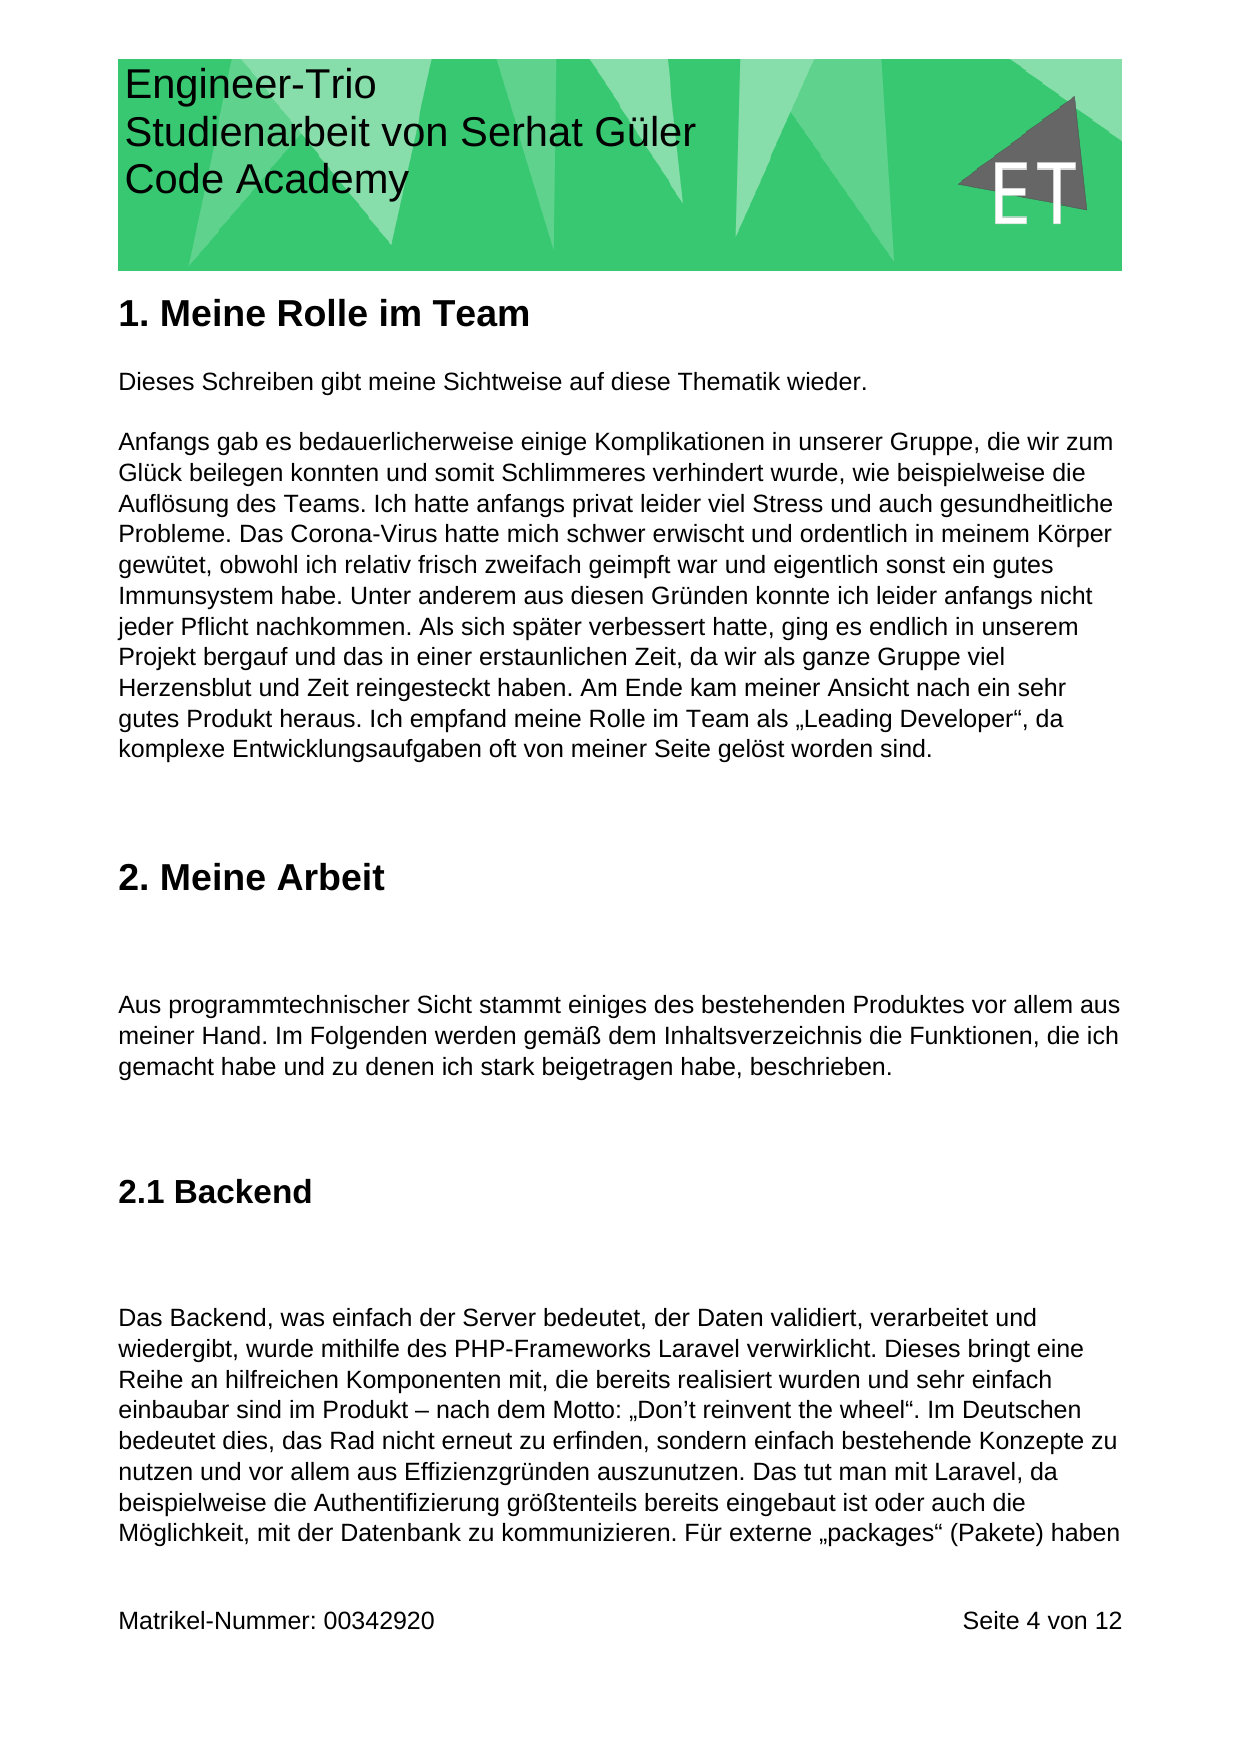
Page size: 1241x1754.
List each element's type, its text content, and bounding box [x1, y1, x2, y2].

text Dieses Schreiben gibt meine Sichtweise auf diese Thematik wieder. [118, 367, 1122, 396]
text Aus programmtechnischer Sicht stammt einiges des bestehenden Produktes vor allem aus meiner Hand. Im Folgenden werden gemäß dem Inhaltsverzeichnis die Funktionen, die ich gemacht habe und zu denen ich stark beigetragen habe, beschrieben. [118, 991, 1122, 1081]
picture [118, 1547, 1122, 1636]
picture [118, 1081, 1122, 1172]
picture [118, 396, 1122, 427]
text 2.1 Backend [118, 1172, 1122, 1211]
text Das Backend, was einfach der Server bedeutet, der Daten validiert, verarbeitet und wiedergibt, wurde mithilfe des PHP-Frameworks Laravel verwirklicht. Dieses bringt eine Reihe an hilfreichen Komponenten mit, die bereits realisiert wurden und sehr einfach einbaubar sind im Produkt – nach dem Motto: „Don’t reinvent the wheel“. Im Deutschen bedeutet dies, das Rad nicht erneut zu erfinden, sondern einfach bestehende Konzepte zu nutzen und vor allem aus Effizienzgründen auszunutzen. Das tut man mit Laravel, da beispielweise die Authentifizierung größtenteils bereits eingebaut ist oder auch die Möglichkeit, mit der Datenbank zu kommunizieren. Für externe „packages“ (Pakete) haben [118, 1303, 1122, 1547]
picture [118, 334, 1122, 367]
picture [118, 59, 1122, 291]
text 2. Meine Arbeit [118, 855, 1122, 898]
text Anfangs gab es bedauerlicherweise einige Komplikationen in unserer Gruppe, die wir zum Glück beilegen konnten und somit Schlimmeres verhindert wurde, wie beispielweise die Auflösung des Teams. Ich hatte anfangs privat leider viel Stress und auch gesundheitliche Probleme. Das Corona-Virus hatte mich schwer erwischt und ordentlich in meinem Körper gewütet, obwohl ich relativ frisch zweifach geimpft war und eigentlich sonst ein gutes Immunsystem habe. Unter anderem aus diesen Gründen konnte ich leider anfangs nicht jeder Pflicht nachkommen. Als sich später verbessert hatte, ging es endlich in unserem Projekt bergauf und das in einer erstaunlichen Zeit, da wir als ganze Gruppe viel Herzensblut und Zeit reingesteckt haben. Am Ende kam meiner Ansicht nach ein sehr gutes Produkt heraus. Ich empfand meine Rolle im Team als „Leading Developer“, da komplexe Entwicklungsaufgaben oft von meiner Seite gelöst worden sind. [118, 427, 1122, 763]
picture [118, 1211, 1122, 1303]
picture [118, 763, 1122, 855]
picture [118, 898, 1122, 991]
text 1. Meine Rolle im Team [118, 291, 1122, 334]
